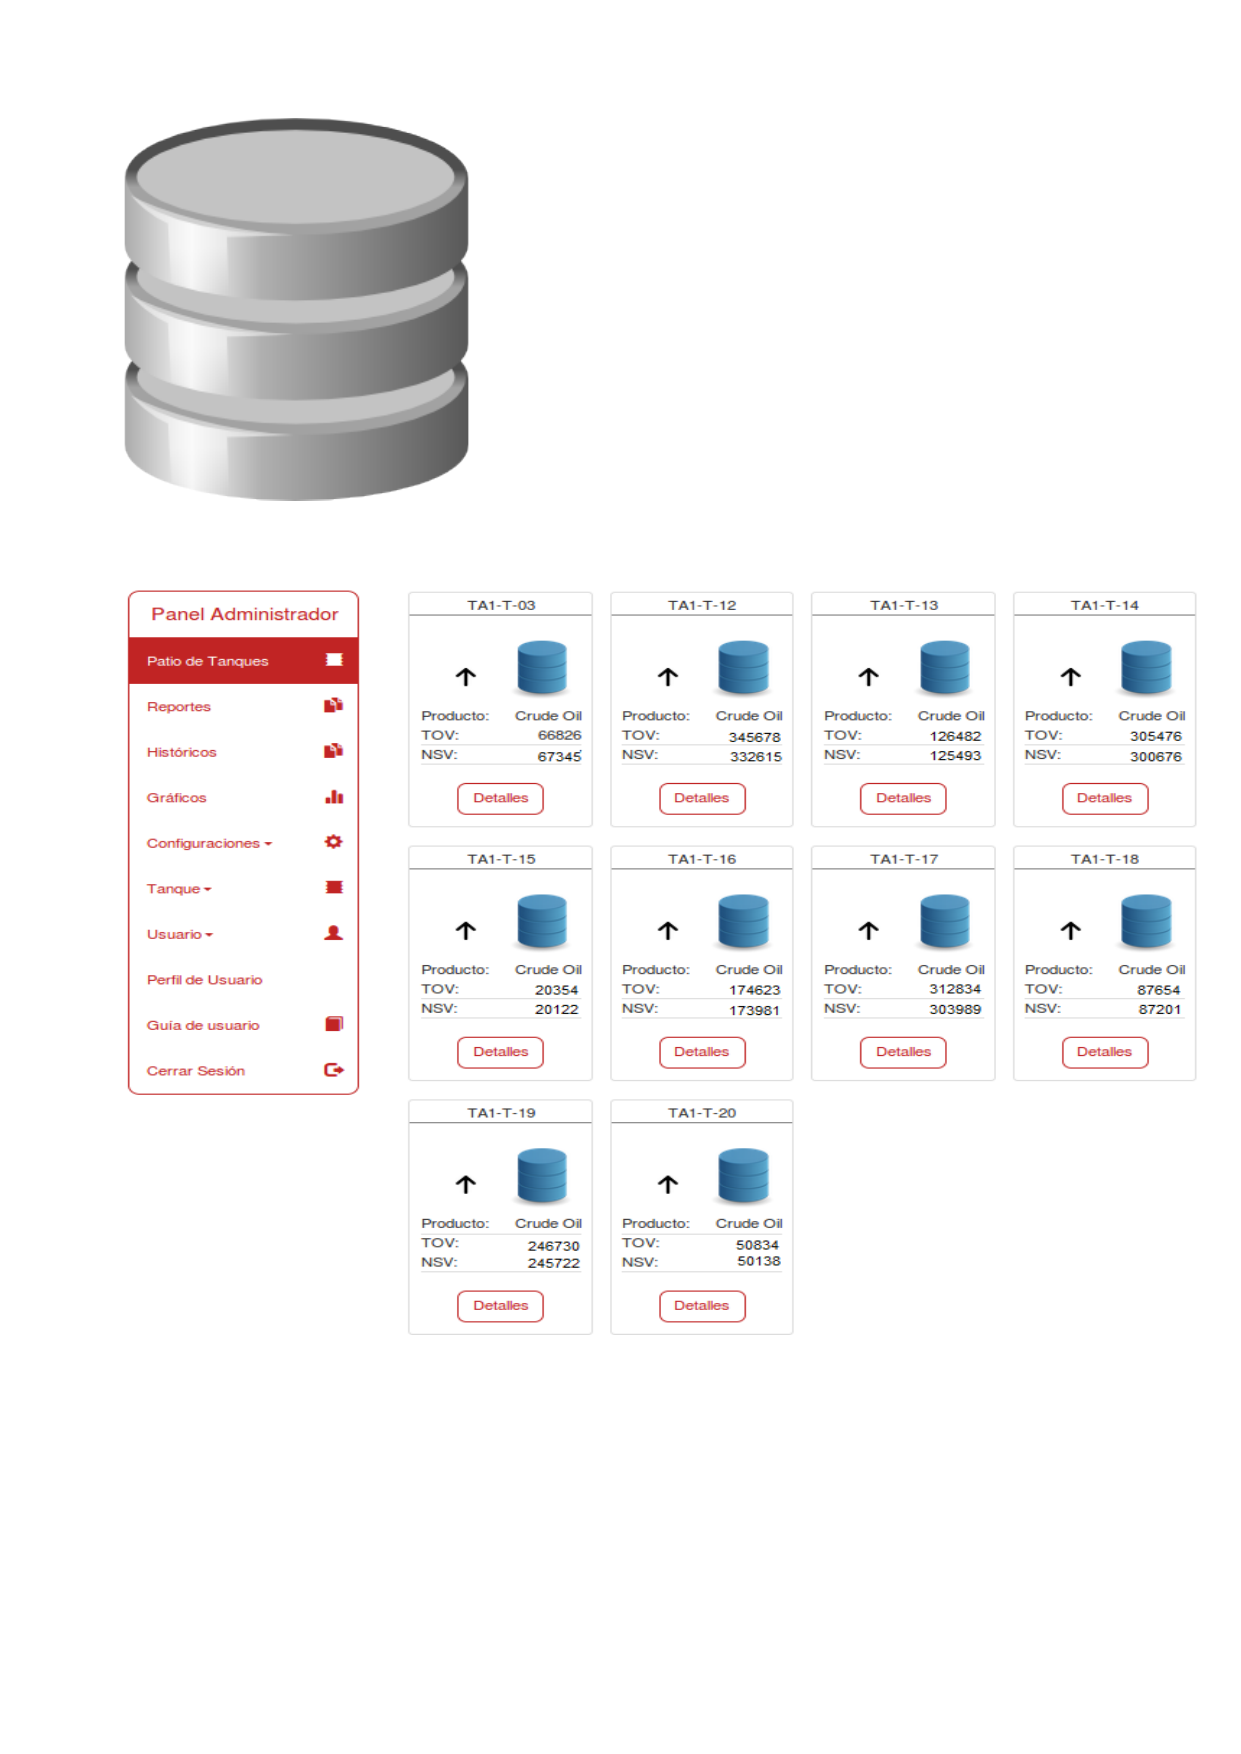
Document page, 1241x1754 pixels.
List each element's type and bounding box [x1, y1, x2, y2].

picture [121, 577, 1214, 1335]
picture [121, 118, 470, 501]
